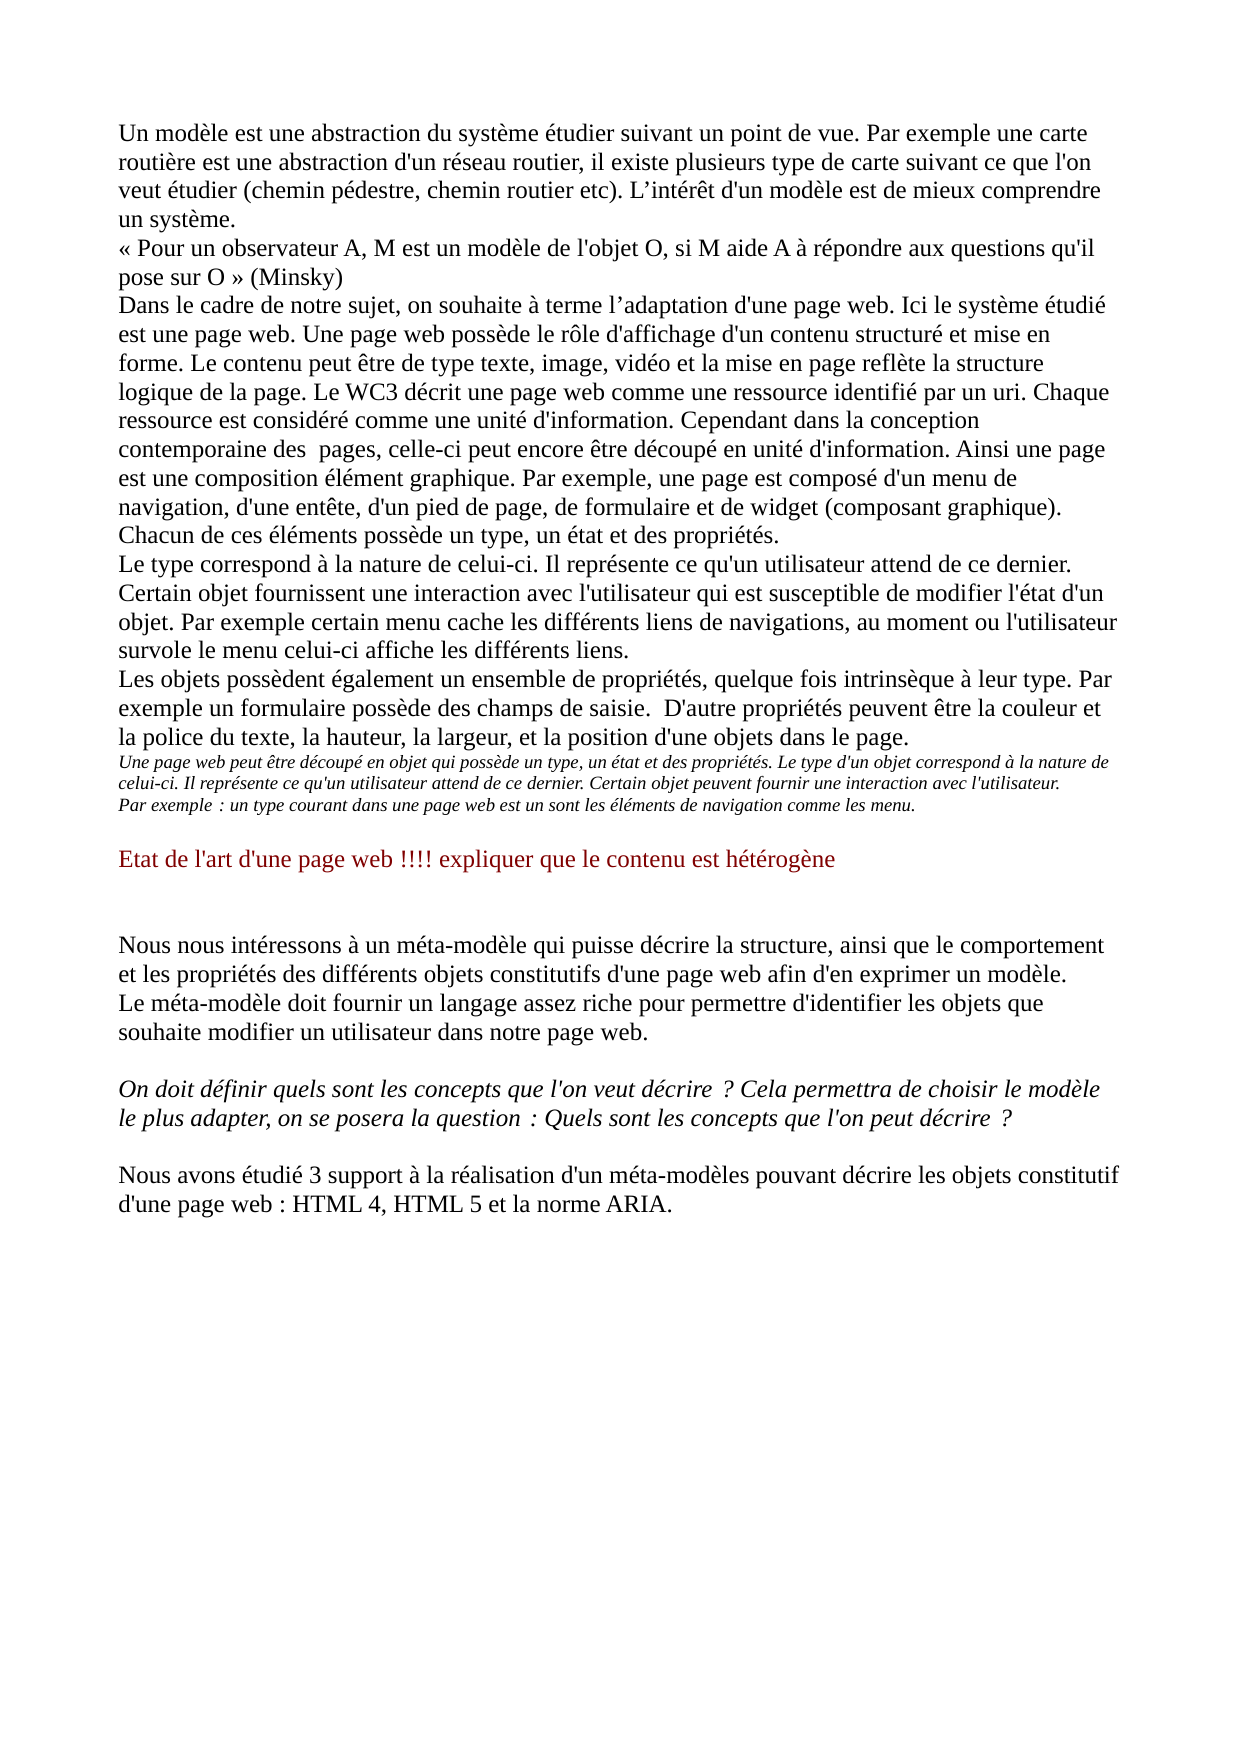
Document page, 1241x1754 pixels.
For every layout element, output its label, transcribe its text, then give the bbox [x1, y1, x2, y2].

text On doit définir quels sont les concepts que l'on veut décrire ? Cela permettra de choisir le modèle le plus adapter, on se posera la question : Quels sont les concepts que l'on peut décrire ? [118, 1074, 1122, 1132]
text Dans le cadre de notre sujet, on souhaite à terme l’adaptation d'une page web. Ici le système étudié est une page web. Une page web possède le rôle d'affichage d'un contenu structuré et mise en forme. Le contenu peut être de type texte, image, vidéo et la mise en page reflète la structure logique de la page. Le WC3 décrit une page web comme une ressource identifié par un uri. Chaque ressource est considéré comme une unité d'information. Cependant dans la conception contemporaine des pages, celle-ci peut encore être découpé en unité d'information. Ainsi une page est une composition élément graphique. Par exemple, une page est composé d'un menu de navigation, d'une entête, d'un pied de page, de formulaire et de widget (composant graphique). Chacun de ces éléments possède un type, un état et des propriétés. [118, 291, 1122, 549]
text Etat de l'art d'une page web !!!! expliquer que le contenu est hétérogène [118, 844, 1122, 873]
text Un modèle est une abstraction du système étudier suivant un point de vue. Par exemple une carte routière est une abstraction d'un réseau routier, il existe plusieurs type de carte suivant ce que l'on veut étudier (chemin pédestre, chemin routier etc). L’intérêt d'un modèle est de mieux comprendre un système. [118, 118, 1122, 233]
text Le méta-modèle doit fournir un langage assez riche pour permettre d'identifier les objets que souhaite modifier un utilisateur dans notre page web. [118, 988, 1122, 1045]
text Le type correspond à la nature de celui-ci. Il représente ce qu'un utilisateur attend de ce dernier. Certain objet fournissent une interaction avec l'utilisateur qui est susceptible de modifier l'état d'un objet. Par exemple certain menu cache les différents liens de navigations, au moment ou l'utilisateur survole le menu celui-ci affiche les différents liens. [118, 549, 1122, 664]
text Une page web peut être découpé en objet qui possède un type, un état et des propriétés. Le type d'un objet correspond à la nature de celui-ci. Il représente ce qu'un utilisateur attend de ce dernier. Certain objet peuvent fournir une interaction avec l'utilisateur. [118, 751, 1122, 794]
text Nous avons étudié 3 support à la réalisation d'un méta-modèles pouvant décrire les objets constitutif d'une page web : HTML 4, HTML 5 et la norme ARIA. [118, 1160, 1122, 1218]
text Par exemple : un type courant dans une page web est un sont les éléments de navigation comme les menu. [118, 794, 1122, 815]
text « Pour un observateur A, M est un modèle de l'objet O, si M aide A à répondre aux questions qu'il pose sur O » (Minsky) [118, 233, 1122, 291]
text Nous nous intéressons à un méta-modèle qui puisse décrire la structure, ainsi que le comportement et les propriétés des différents objets constitutifs d'une page web afin d'en exprimer un modèle. [118, 930, 1122, 988]
text Les objets possèdent également un ensemble de propriétés, quelque fois intrinsèque à leur type. Par exemple un formulaire possède des champs de saisie. D'autre propriétés peuvent être la couleur et la police du texte, la hauteur, la largeur, et la position d'une objets dans le page. [118, 664, 1122, 751]
